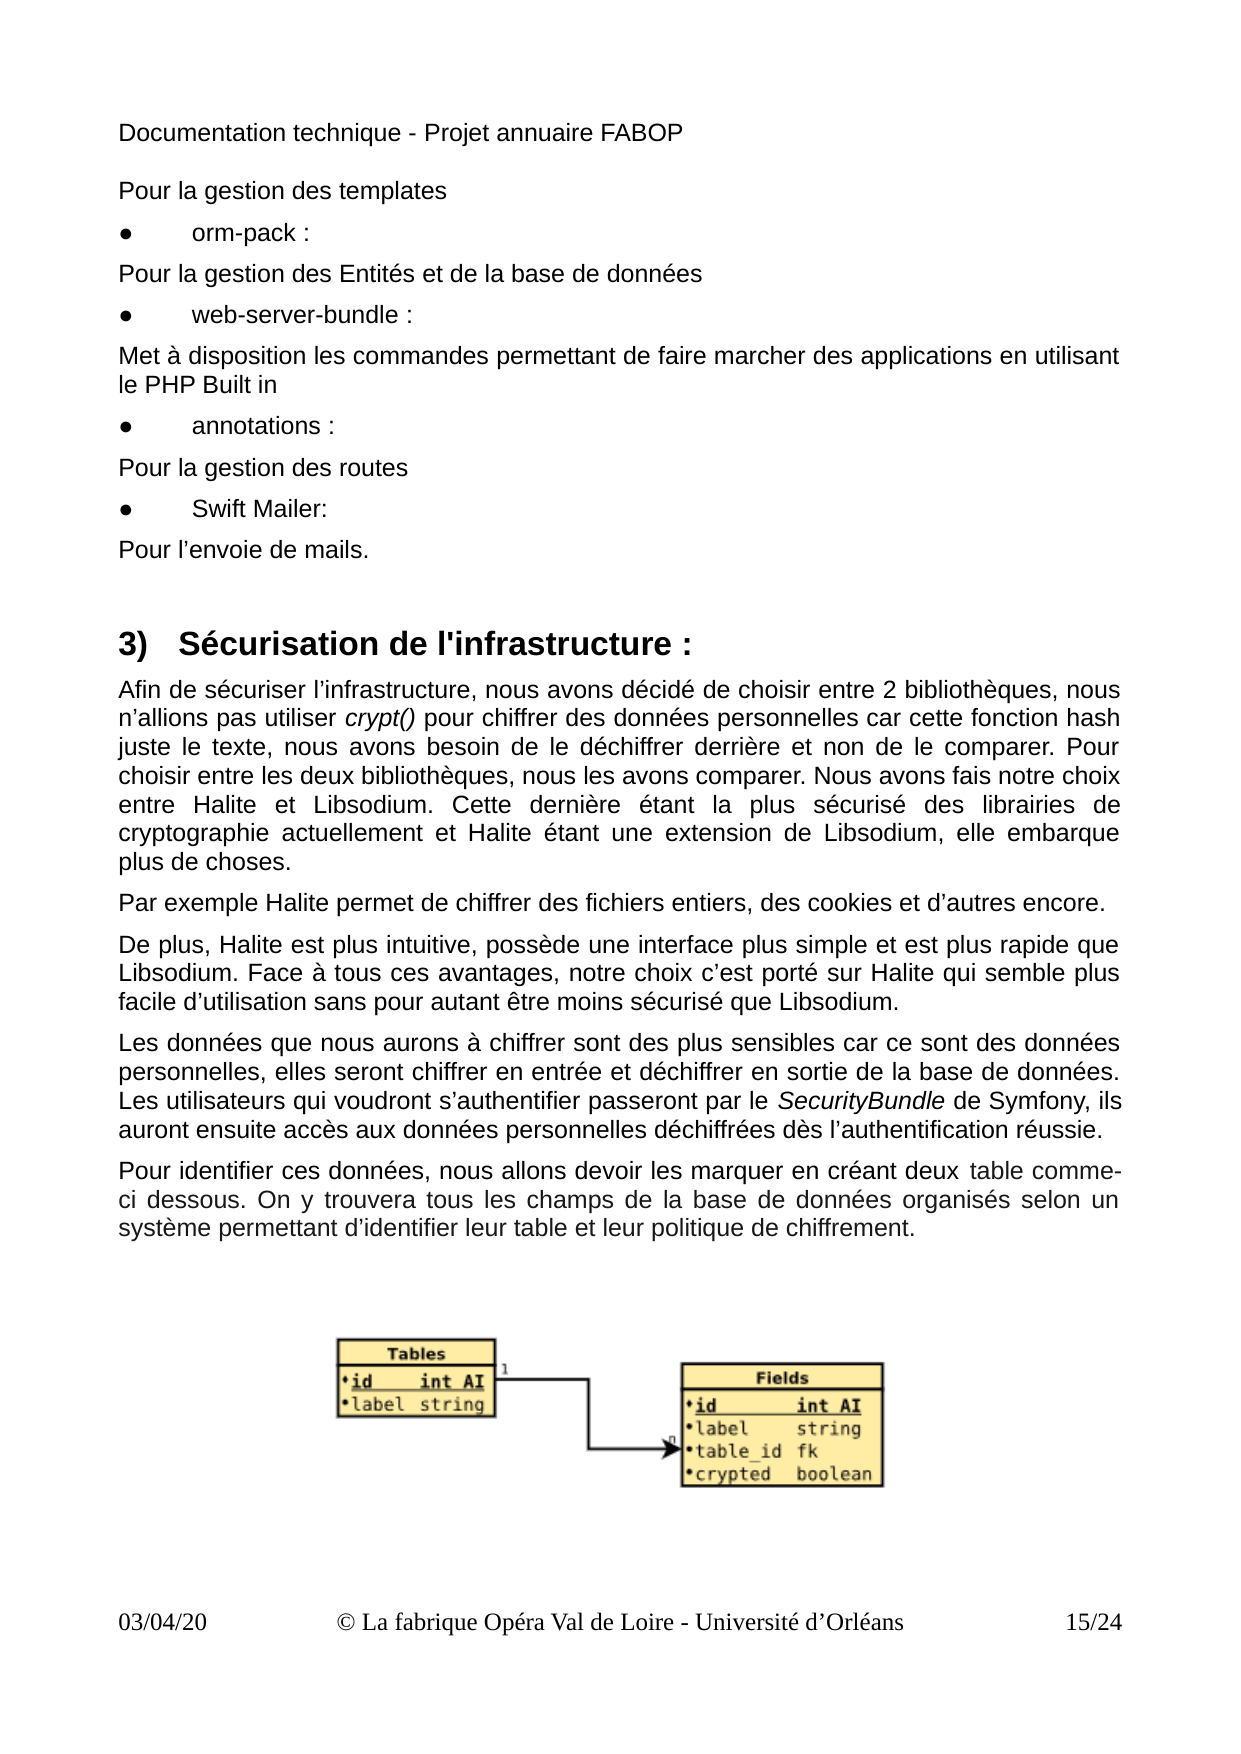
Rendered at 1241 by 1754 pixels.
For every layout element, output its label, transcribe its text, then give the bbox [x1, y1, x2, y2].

text Par exemple Halite permet de chiffrer des fichiers entiers, des cookies et d’autres encore. [118, 888, 1122, 917]
text Afin de sécuriser l’infrastructure, nous avons décidé de choisir entre 2 bibliothèques, nous n’allions pas utiliser crypt() pour chiffrer des données personnelles car cette fonction hash juste le texte, nous avons besoin de le déchiffrer derrière et non de le comparer. Pour choisir entre les deux bibliothèques, nous les avons comparer. Nous avons fais notre choix entre Halite et Libsodium. Cette dernière étant la plus sécurisé des librairies de cryptographie actuellement et Halite étant une extension de Libsodium, elle embarque plus de choses. [118, 674, 1122, 876]
text Les données que nous aurons à chiffrer sont des plus sensibles car ce sont des données personnelles, elles seront chiffrer en entrée et déchiffrer en sortie de la base de données. Les utilisateurs qui voudront s’authentifier passeront par le SecurityBundle de Symfony, ils auront ensuite accès aux données personnelles déchiffrées dès l’authentification réussie. [118, 1028, 1122, 1143]
text Pour la gestion des templates [118, 176, 1122, 205]
text ● annotations : [118, 411, 1122, 440]
text ● Swift Mailer: [118, 494, 1122, 523]
picture [286, 1295, 954, 1574]
text De plus, Halite est plus intuitive, possède une interface plus simple et est plus rapide que Libsodium. Face à tous ces avantages, notre choix c’est porté sur Halite qui semble plus facile d’utilisation sans pour autant être moins sécurisé que Libsodium. [118, 929, 1122, 1016]
text Met à disposition les commandes permettant de faire marcher des applications en utilisant le PHP Built in [118, 341, 1122, 399]
text Pour identifier ces données, nous allons devoir les marquer en créant deux table comme-ci dessous. On y trouvera tous les champs de la base de données organisés selon un système permettant d’identifier leur table et leur politique de chiffrement. [118, 1156, 1122, 1242]
text Pour l’envoie de mails. [118, 535, 1122, 564]
text Pour la gestion des Entités et de la base de données [118, 259, 1122, 288]
text Pour la gestion des routes [118, 453, 1122, 481]
subtitle Sécurisation de l'infrastructure : [118, 623, 1122, 662]
text ● orm-pack : [118, 218, 1122, 246]
text ● web-server-bundle : [118, 300, 1122, 329]
